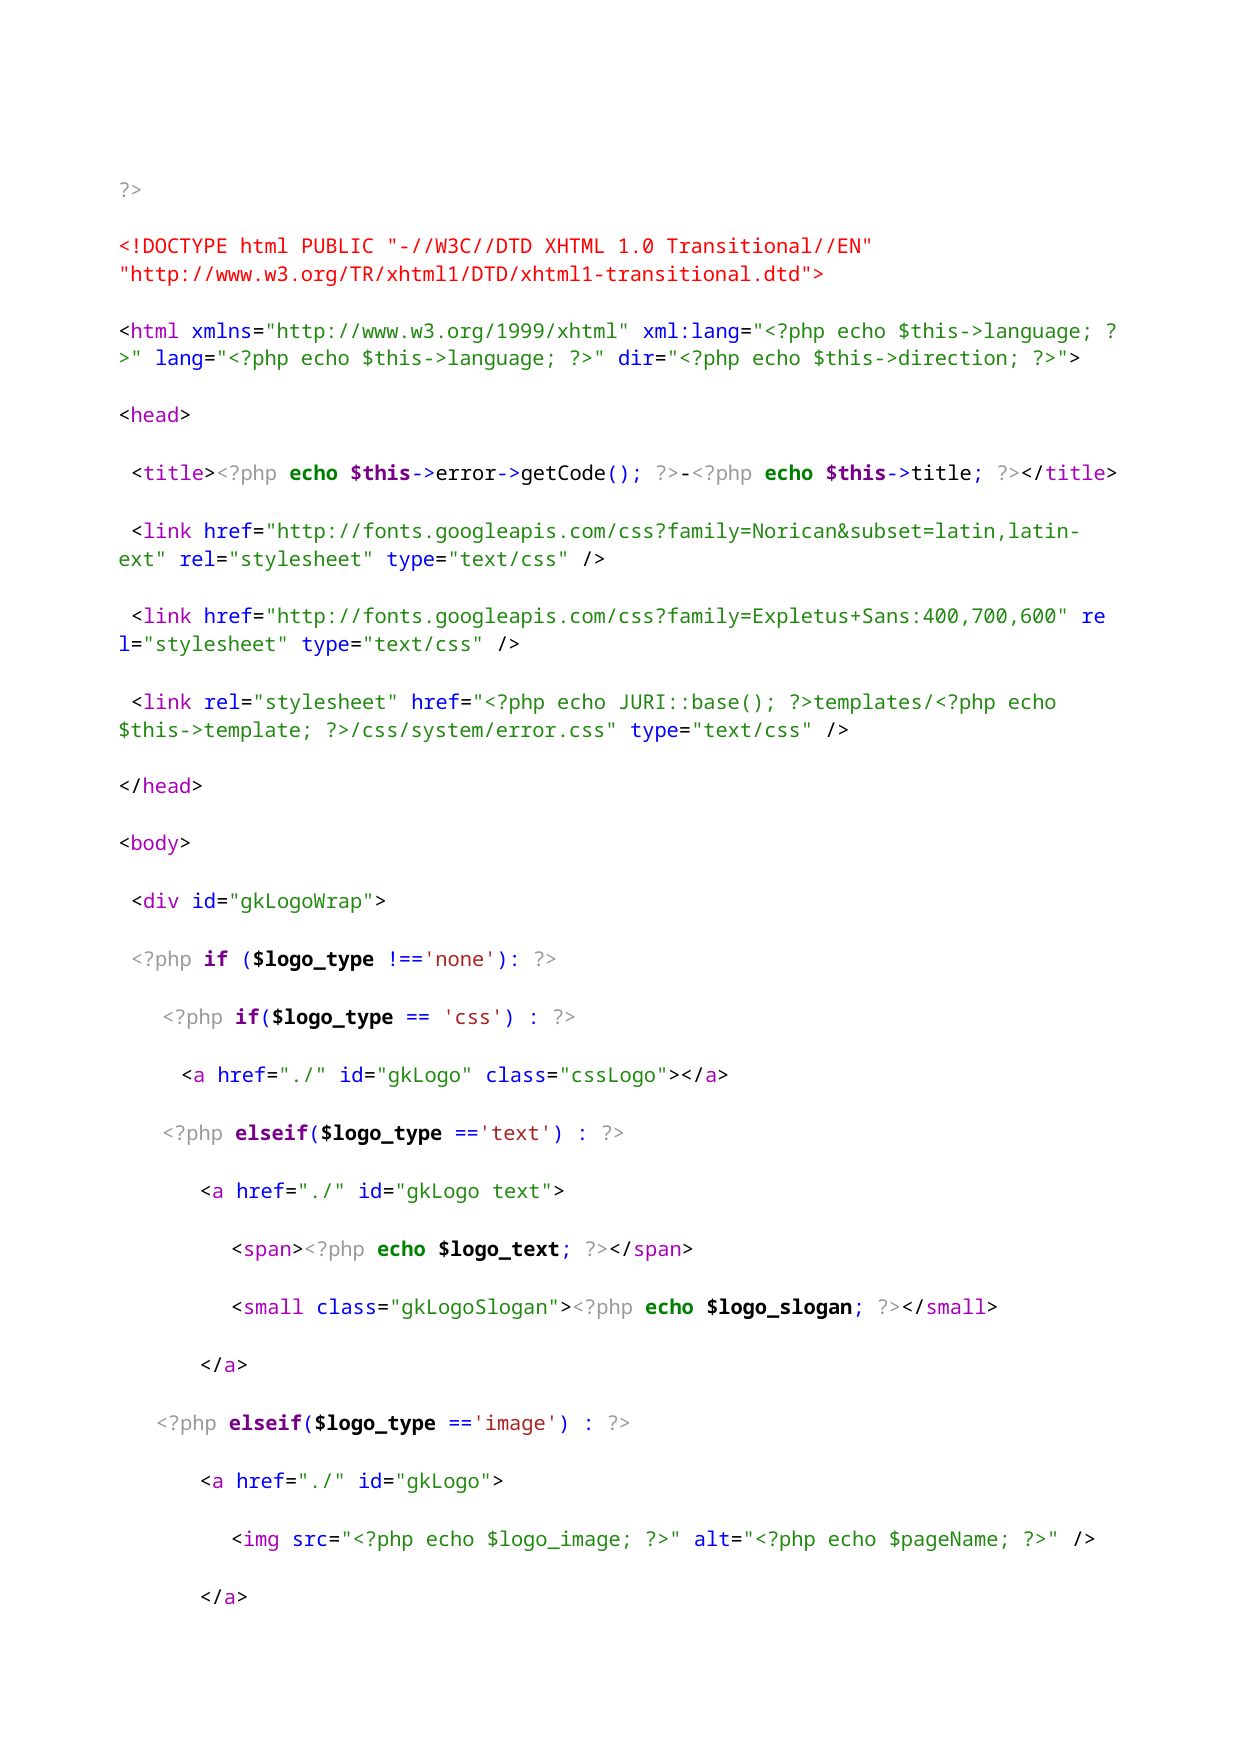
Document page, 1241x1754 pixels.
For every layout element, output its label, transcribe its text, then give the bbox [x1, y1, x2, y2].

text ?> <!DOCTYPE html PUBLIC "-//W3C//DTD XHTML 1.0 Transitional//EN" "http://www.w3.org/TR/xhtml1/DTD/xhtml1-transitional.dtd"> <html xmlns="http://www.w3.org/1999/xhtml" xml:lang="<?php echo $this->language; ?>" lang="<?php echo $this->language; ?>" dir="<?php echo $this->direction; ?>"> <head> <title><?php echo $this->error->getCode(); ?>-<?php echo $this->title; ?></title> <link href="http://fonts.googleapis.com/css?family=Norican&subset=latin,latin-ext" rel="stylesheet" type="text/css" /> <link href="http://fonts.googleapis.com/css?family=Expletus+Sans:400,700,600" rel="stylesheet" type="text/css" /> <link rel="stylesheet" href="<?php echo JURI::base(); ?>templates/<?php echo $this->template; ?>/css/system/error.css" type="text/css" /> </head> <body> <div id="gkLogoWrap"> <?php if ($logo_type !=='none'): ?> <?php if($logo_type == 'css') : ?> <a href="./" id="gkLogo" class="cssLogo"></a> <?php elseif($logo_type =='text') : ?> <a href="./" id="gkLogo text"> <span><?php echo $logo_text; ?></span> <small class="gkLogoSlogan"><?php echo $logo_slogan; ?></small> </a> <?php elseif($logo_type =='image') : ?> <a href="./" id="gkLogo"> <img src="<?php echo $logo_image; ?>" alt="<?php echo $pageName; ?>" /> </a> [118, 118, 1122, 1611]
